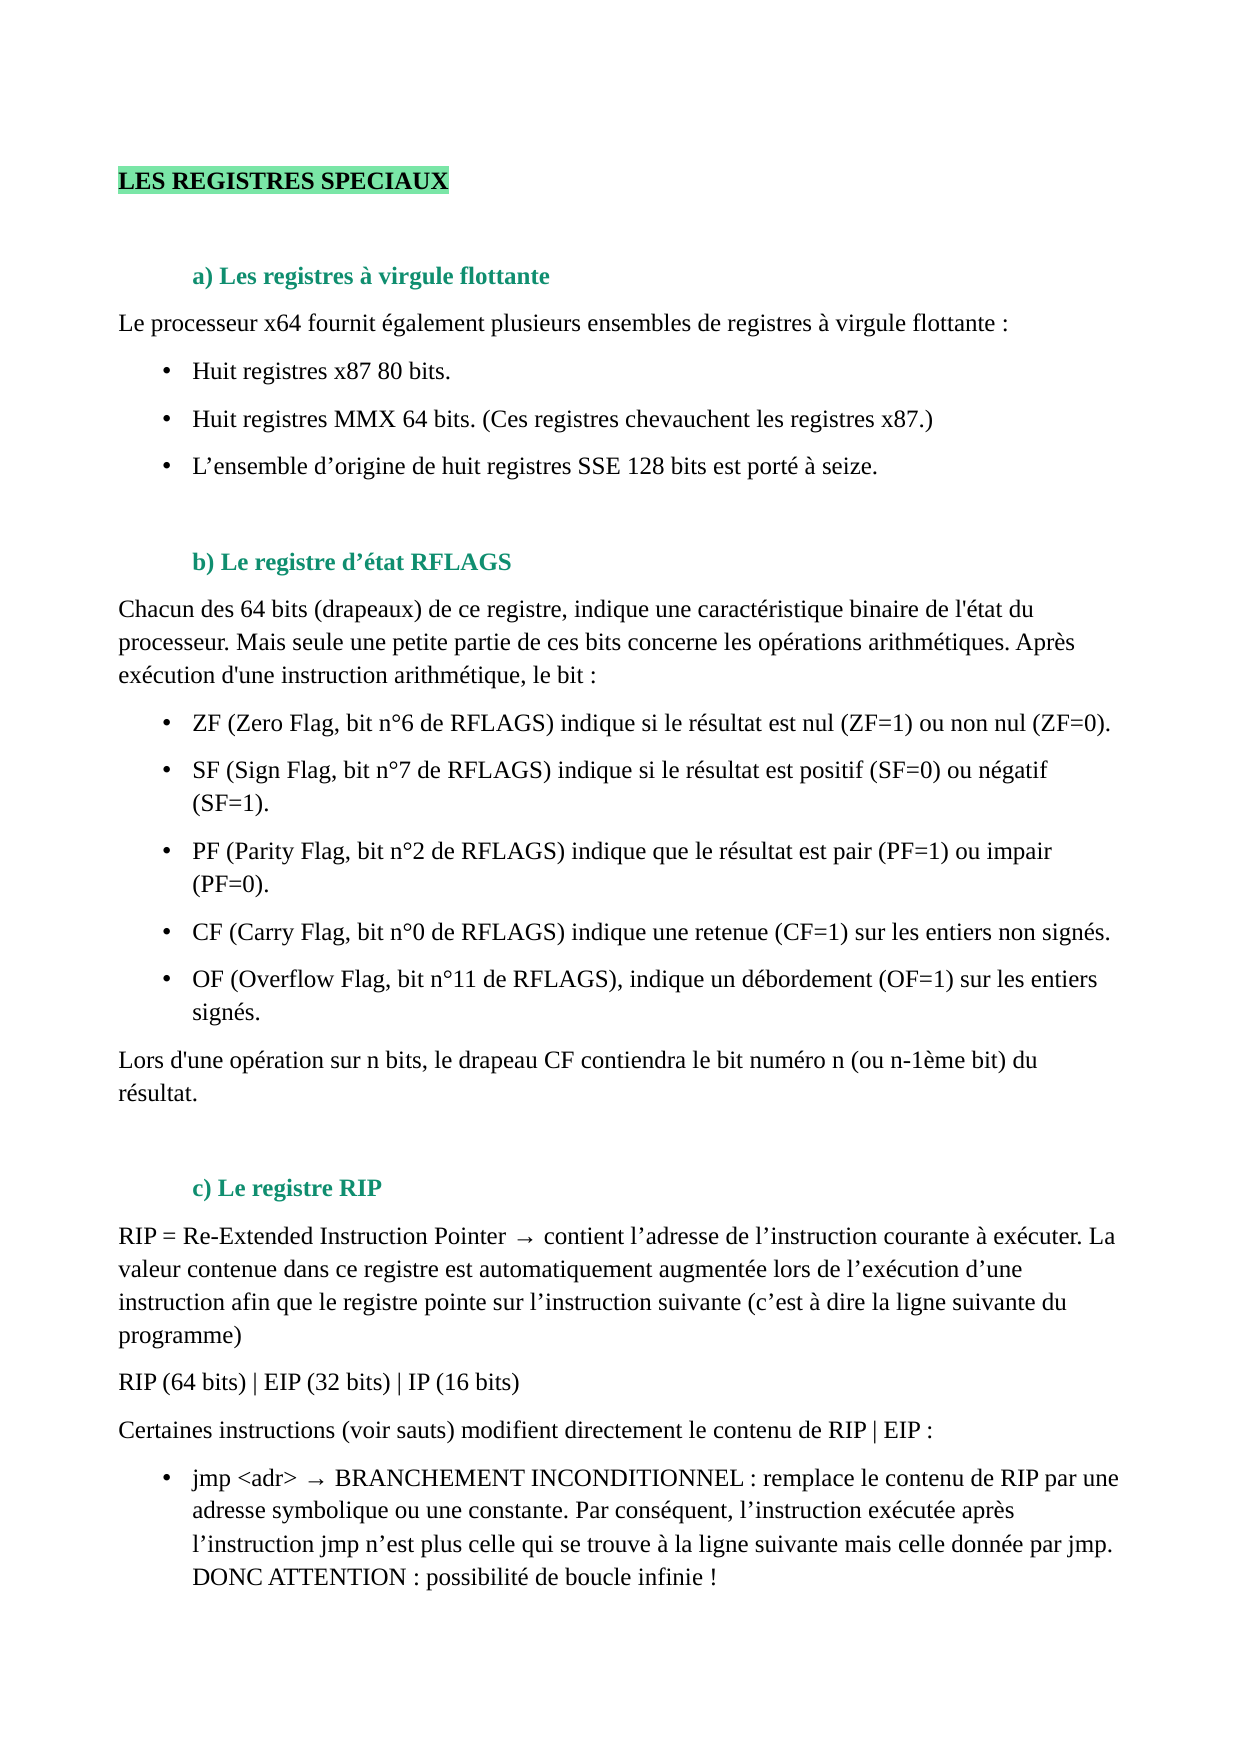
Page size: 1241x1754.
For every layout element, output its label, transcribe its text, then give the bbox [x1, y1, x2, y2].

list ZF (Zero Flag, bit n°6 de RFLAGS) indique si le résultat est nul (ZF=1) ou non nul (ZF=0). [162, 708, 1122, 737]
text Chacun des 64 bits (drapeaux) de ce registre, indique une caractéristique binaire de l'état du processeur. Mais seule une petite partie de ces bits concerne les opérations arithmétiques. Après exécution d'une instruction arithmétique, le bit : [118, 594, 1122, 689]
list SF (Sign Flag, bit n°7 de RFLAGS) indique si le résultat est positif (SF=0) ou négatif (SF=1). [162, 755, 1122, 817]
text Le processeur x64 fournit également plusieurs ensembles de registres à virgule flottante : [118, 308, 1122, 337]
text a) Les registres à virgule flottante [118, 261, 1122, 290]
list jmp <adr> → BRANCHEMENT INCONDITIONNEL : remplace le contenu de RIP par une adresse symbolique ou une constante. Par conséquent, l’instruction exécutée après l’instruction jmp n’est plus celle qui se trouve à la ligne suivante mais celle donnée par jmp. DONC ATTENTION : possibilité de boucle infinie ! [162, 1463, 1122, 1590]
text RIP (64 bits) | EIP (32 bits) | IP (16 bits) [118, 1367, 1122, 1396]
list OF (Overflow Flag, bit n°11 de RFLAGS), indique un débordement (OF=1) sur les entiers signés. [162, 964, 1122, 1026]
list CF (Carry Flag, bit n°0 de RFLAGS) indique une retenue (CF=1) sur les entiers non signés. [162, 917, 1122, 945]
text Certaines instructions (voir sauts) modifient directement le contenu de RIP | EIP : [118, 1415, 1122, 1444]
list Huit registres x87 80 bits. [162, 356, 1122, 385]
list PF (Parity Flag, bit n°2 de RFLAGS) indique que le résultat est pair (PF=1) ou impair (PF=0). [162, 836, 1122, 898]
text LES REGISTRES SPECIAUX [118, 166, 1122, 194]
list L’ensemble d’origine de huit registres SSE 128 bits est porté à seize. [162, 451, 1122, 480]
list Huit registres MMX 64 bits. (Ces registres chevauchent les registres x87.) [162, 404, 1122, 432]
text RIP = Re-Extended Instruction Pointer → contient l’adresse de l’instruction courante à exécuter. La valeur contenue dans ce registre est automatiquement augmentée lors de l’exécution d’une instruction afin que le registre pointe sur l’instruction suivante (c’est à dire la ligne suivante du programme) [118, 1221, 1122, 1348]
text b) Le registre d’état RFLAGS [118, 547, 1122, 575]
text c) Le registre RIP [118, 1173, 1122, 1202]
text Lors d'une opération sur n bits, le drapeau CF contiendra le bit numéro n (ou n-1ème bit) du résultat. [118, 1045, 1122, 1107]
